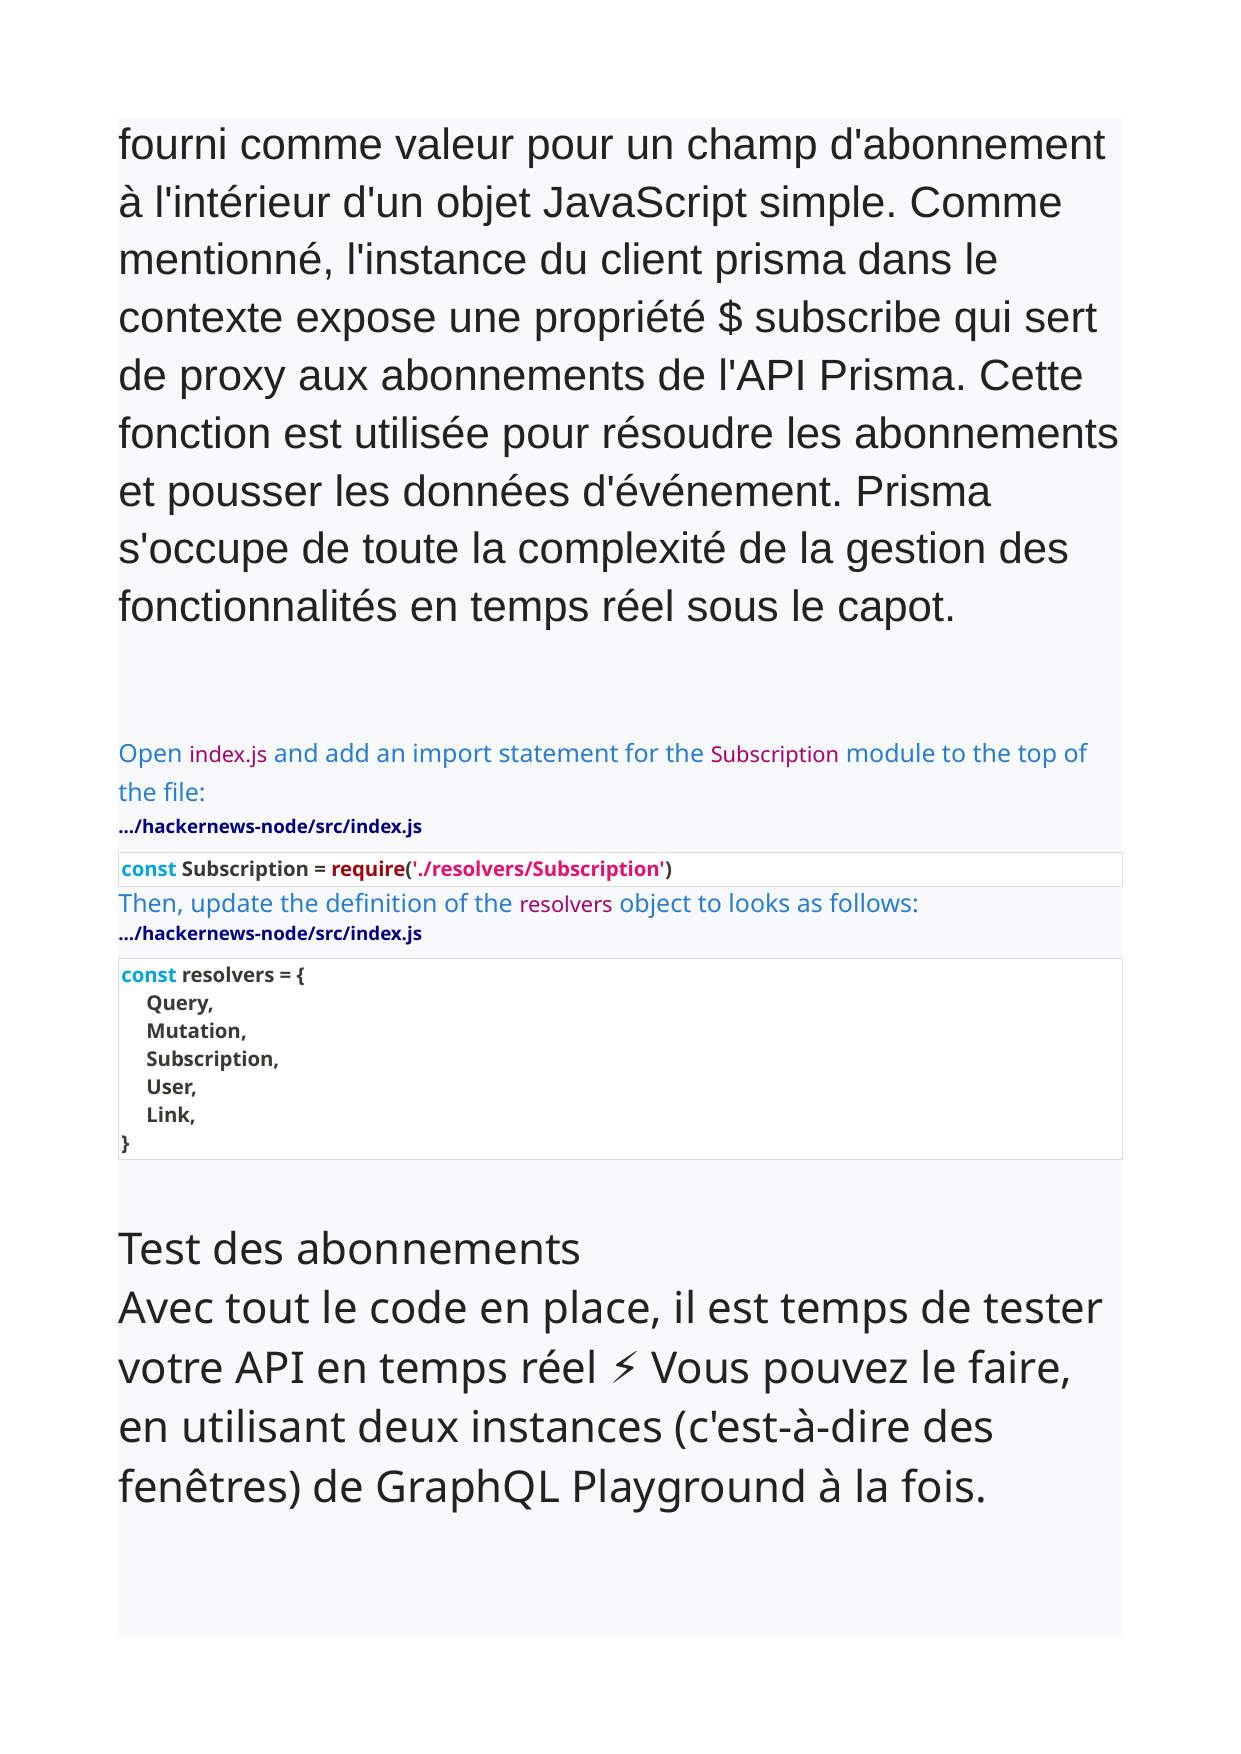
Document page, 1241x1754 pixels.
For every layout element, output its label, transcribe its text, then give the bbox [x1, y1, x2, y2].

text .../hackernews-node/src/index.js [118, 920, 1122, 945]
text Query, [119, 986, 1122, 1014]
text const Subscription = require('./resolvers/Subscription') [119, 853, 1122, 886]
text Avec tout le code en place, il est temps de tester votre API en temps réel ⚡️ Vous pouvez le faire, en utilisant deux instances (c'est-à-dire des fenêtres) de GraphQL Playground à la fois. [118, 1277, 1122, 1515]
text Then, update the definition of the resolvers object to looks as follows: [118, 887, 1122, 920]
text Mutation, [119, 1014, 1122, 1042]
text Test des abonnements [118, 1217, 1122, 1277]
text Link, [119, 1098, 1122, 1126]
text Open index.js and add an import statement for the Subscription module to the top of the file: [118, 696, 1122, 809]
text fourni comme valeur pour un champ d'abonnement à l'intérieur d'un objet JavaScript simple. Comme mentionné, l'instance du client prisma dans le contexte expose une propriété $ subscribe qui sert de proxy aux abonnements de l'API Prisma. Cette fonction est utilisée pour résoudre les abonnements et pousser les données d'événement. Prisma s'occupe de toute la complexité de la gestion des fonctionnalités en temps réel sous le capot. [118, 118, 1122, 631]
text const resolvers = { [119, 959, 1122, 986]
text .../hackernews-node/src/index.js [118, 814, 1122, 839]
text } [119, 1126, 1122, 1159]
text User, [119, 1070, 1122, 1098]
text Subscription, [119, 1042, 1122, 1070]
